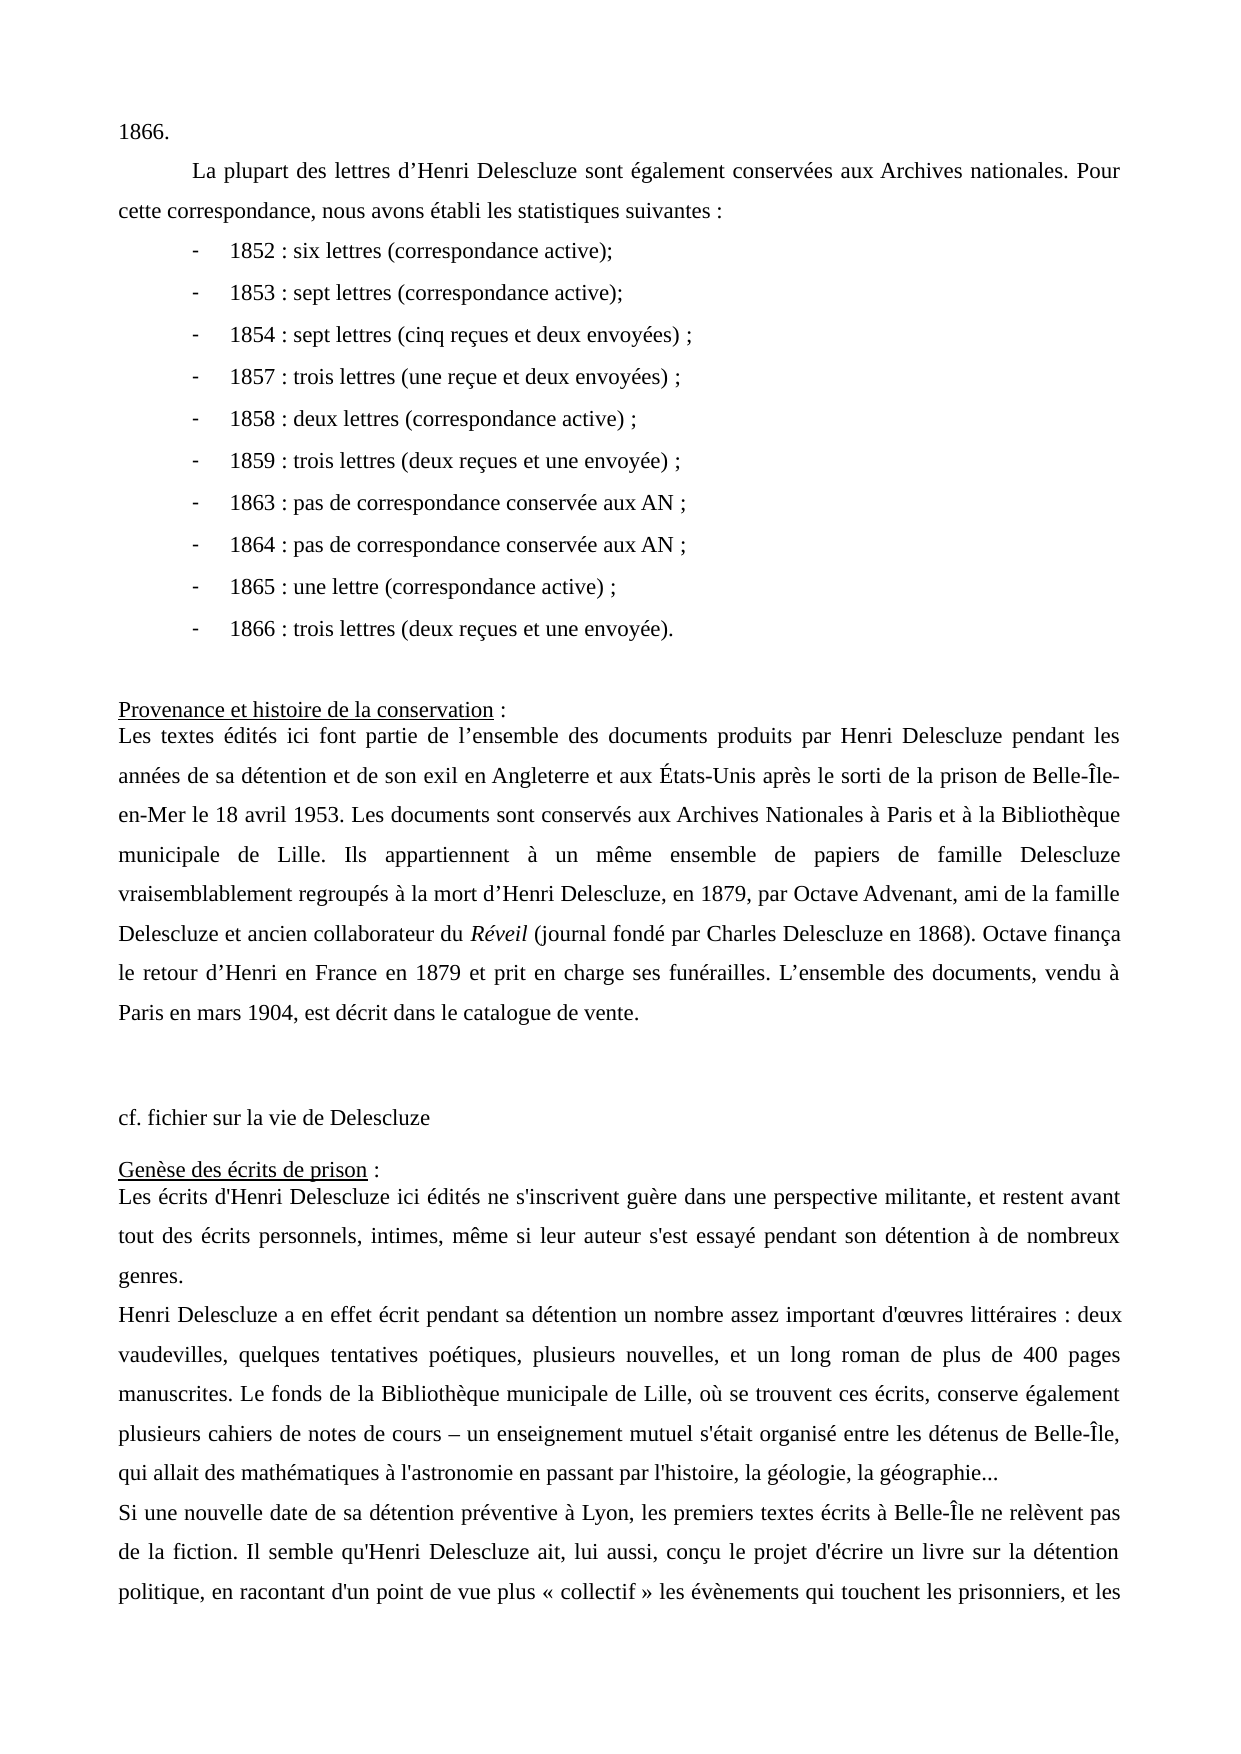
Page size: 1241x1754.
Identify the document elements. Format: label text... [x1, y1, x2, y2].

text La plupart des lettres d’Henri Delescluze sont également conservées aux Archives nationales. Pour cette correspondance, nous avons établi les statistiques suivantes : [118, 158, 1122, 223]
list 1852 : six lettres (correspondance active); [192, 237, 1122, 264]
list 1859 : trois lettres (deux reçues et une envoyée) ; [192, 446, 1122, 474]
list 1866. [118, 118, 1122, 144]
text Provenance et histoire de la conservation : [118, 696, 1122, 722]
list 1857 : trois lettres (une reçue et deux envoyées) ; [192, 362, 1122, 391]
list 1853 : sept lettres (correspondance active); [192, 278, 1122, 307]
list 1864 : pas de correspondance conservée aux AN ; [192, 530, 1122, 558]
text Les textes édités ici font partie de l’ensemble des documents produits par Henri Delescluze pendant les années de sa détention et de son exil en Angleterre et aux États-Unis après le sorti de la prison de Belle-Île-en-Mer le 18 avril 1953. Les documents sont conservés aux Archives Nationales à Paris et à la Bibliothèque municipale de Lille. Ils appartiennent à un même ensemble de papiers de famille Delescluze vraisemblablement regroupés à la mort d’Henri Delescluze, en 1879, par Octave Advenant, ami de la famille Delescluze et ancien collaborateur du Réveil (journal fondé par Charles Delescluze en 1868). Octave finança le retour d’Henri en France en 1879 et prit en charge ses funérailles. L’ensemble des documents, vendu à Paris en mars 1904, est décrit dans le catalogue de vente. [118, 722, 1122, 1025]
list 1863 : pas de correspondance conservée aux AN ; [192, 488, 1122, 516]
list 1854 : sept lettres (cinq reçues et deux envoyées) ; [192, 321, 1122, 348]
text Si une nouvelle date de sa détention préventive à Lyon, les premiers textes écrits à Belle-Île ne relèvent pas de la fiction. Il semble qu'Henri Delescluze ait, lui aussi, conçu le projet d'écrire un livre sur la détention politique, en racontant d'un point de vue plus « collectif » les évènements qui touchent les prisonniers, et les [118, 1499, 1122, 1604]
list 1866 : trois lettres (deux reçues et une envoyée). [192, 614, 1122, 642]
text Les écrits d'Henri Delescluze ici édités ne s'inscrivent guère dans une perspective militante, et restent avant tout des écrits personnels, intimes, même si leur auteur s'est essayé pendant son détention à de nombreux genres. [118, 1183, 1122, 1288]
text cf. fichier sur la vie de Delescluze [118, 1104, 1122, 1130]
text Genèse des écrits de prison : [118, 1157, 1122, 1183]
text Henri Delescluze a en effet écrit pendant sa détention un nombre assez important d'œuvres littéraires : deux vaudevilles, quelques tentatives poétiques, plusieurs nouvelles, et un long roman de plus de 400 pages manuscrites. Le fonds de la Bibliothèque municipale de Lille, où se trouvent ces écrits, conserve également plusieurs cahiers de notes de cours – un enseignement mutuel s'était organisé entre les détenus de Belle-Île, qui allait des mathématiques à l'astronomie en passant par l'histoire, la géologie, la géographie... [118, 1301, 1122, 1486]
list 1858 : deux lettres (correspondance active) ; [192, 404, 1122, 432]
list 1865 : une lettre (correspondance active) ; [192, 572, 1122, 600]
